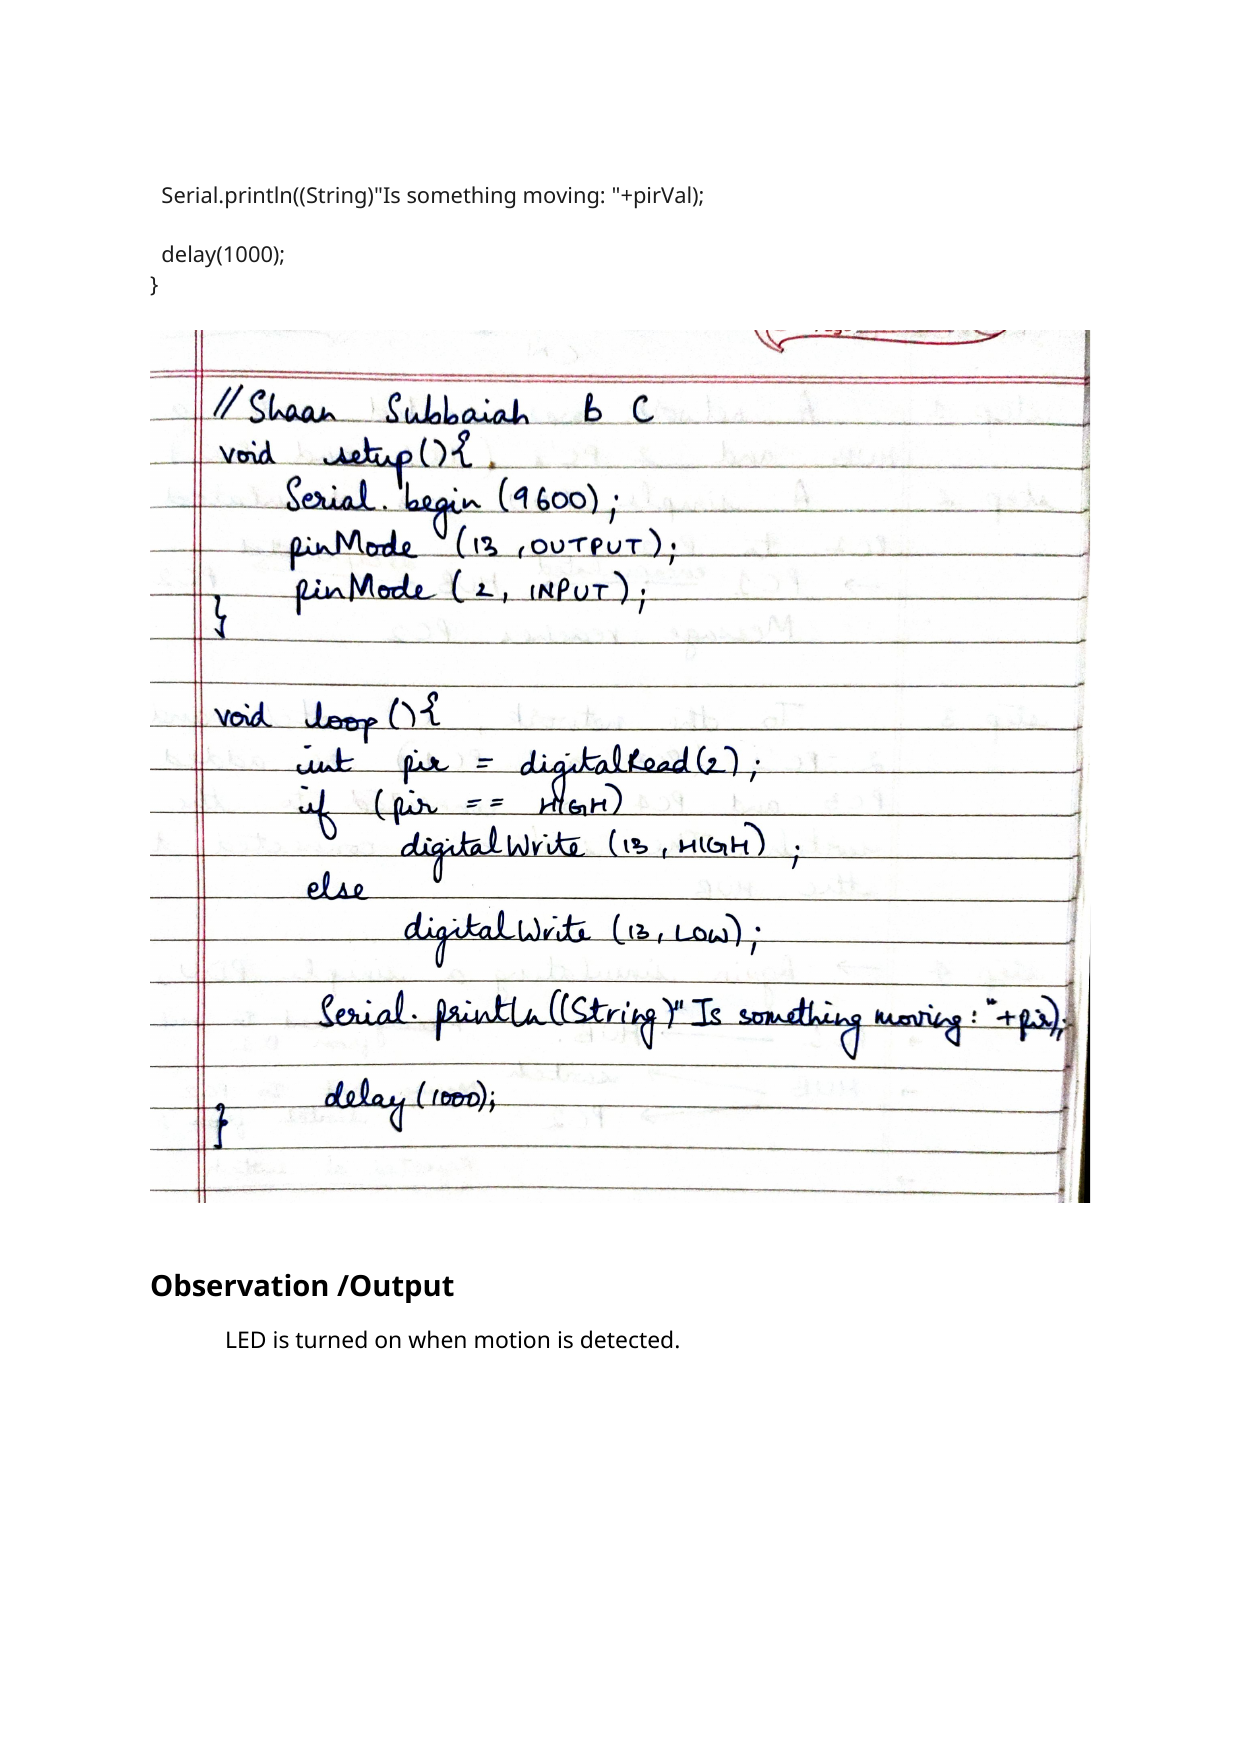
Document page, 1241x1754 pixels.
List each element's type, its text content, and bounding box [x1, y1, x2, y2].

text delay(1000); [150, 239, 1090, 269]
text } [150, 269, 1090, 299]
text Observation /Output [150, 1265, 1090, 1304]
text Serial.println((String)"Is something moving: "+pirVal); [150, 180, 1090, 209]
text LED is turned on when motion is detected. [150, 1324, 1090, 1356]
picture [150, 330, 1091, 1203]
